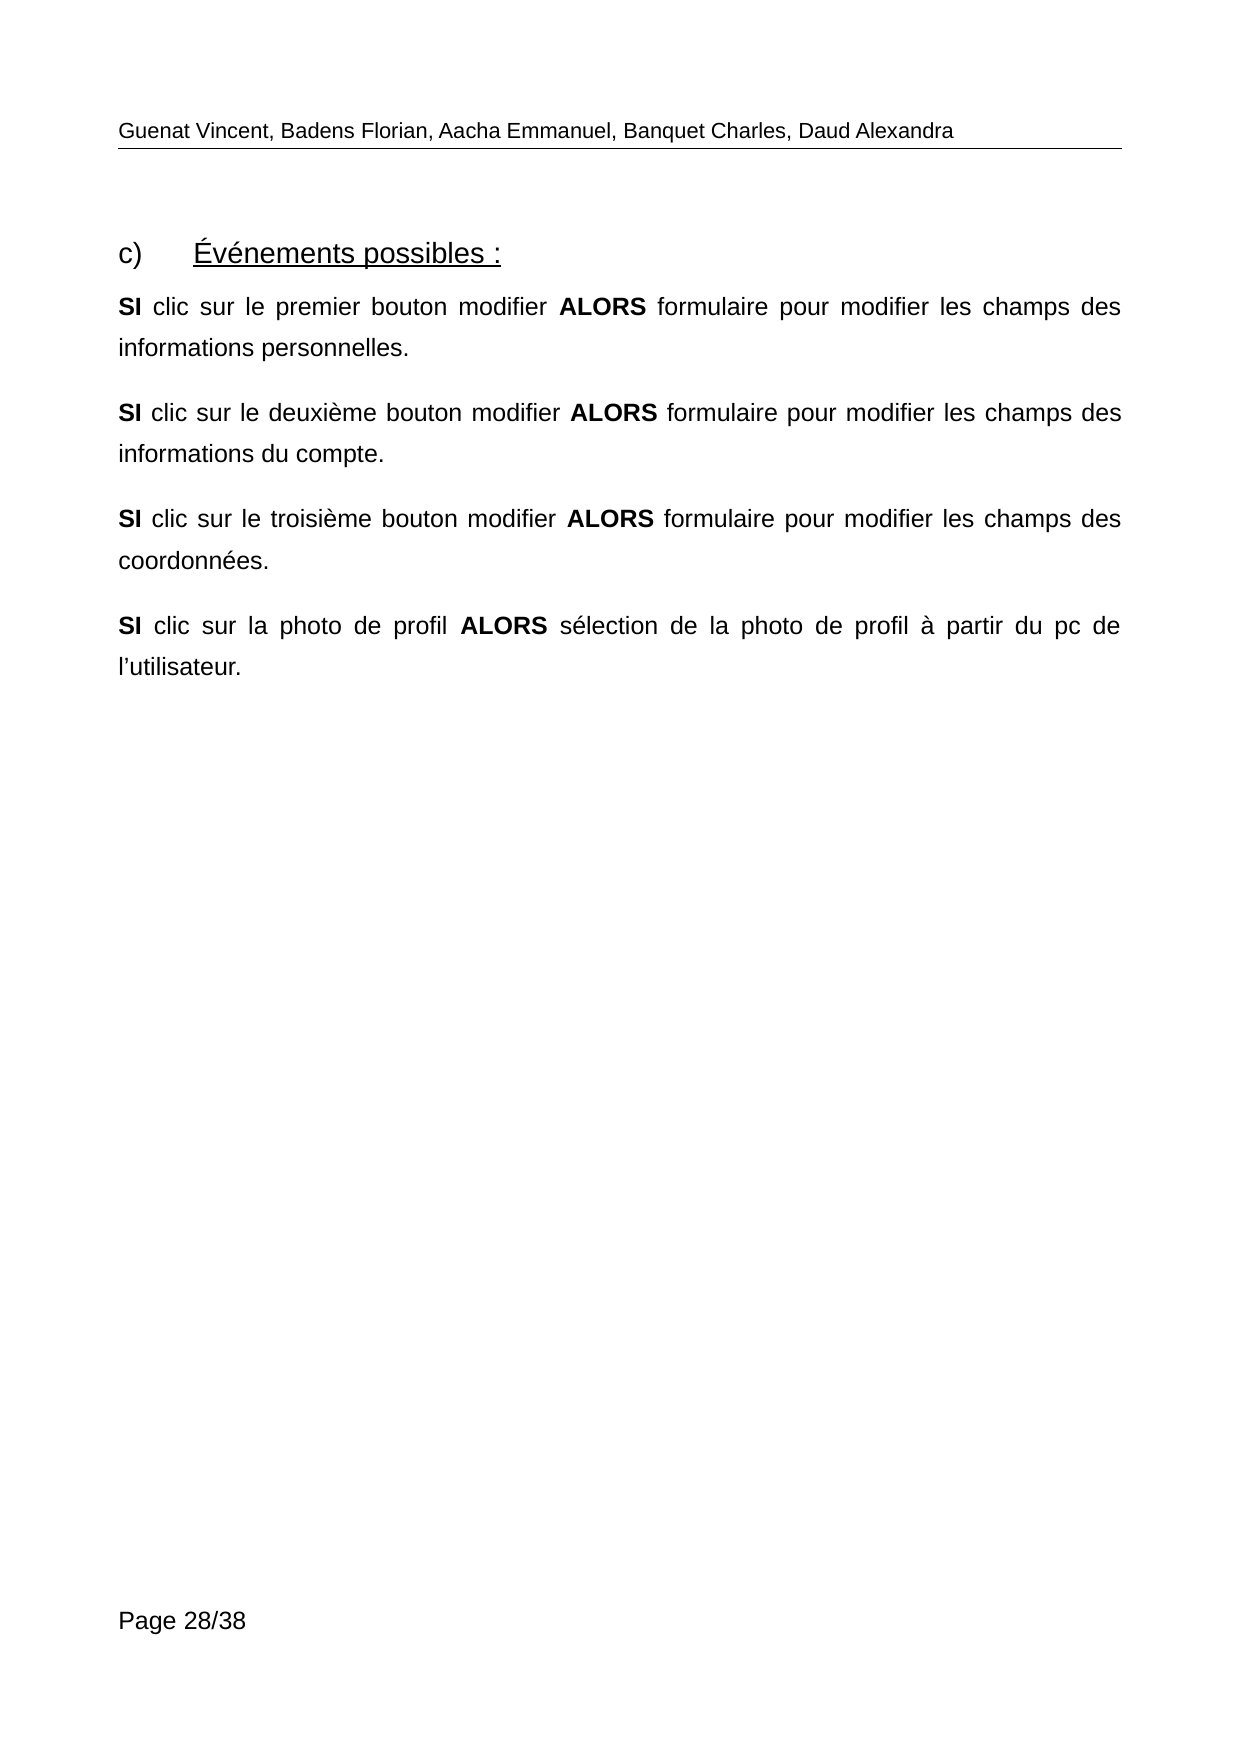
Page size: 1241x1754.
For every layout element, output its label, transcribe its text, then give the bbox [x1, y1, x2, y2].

text SI clic sur la photo de profil ALORS sélection de la photo de profil à partir du pc de l’utilisateur. [118, 601, 1122, 684]
text SI clic sur le troisième bouton modifier ALORS formulaire pour modifier les champs des coordonnées. [118, 495, 1122, 577]
subtitle Événements possibles : [118, 236, 1122, 270]
text SI clic sur le premier bouton modifier ALORS formulaire pour modifier les champs des informations personnelles. [118, 282, 1122, 365]
text SI clic sur le deuxième bouton modifier ALORS formulaire pour modifier les champs des informations du compte. [118, 388, 1122, 471]
